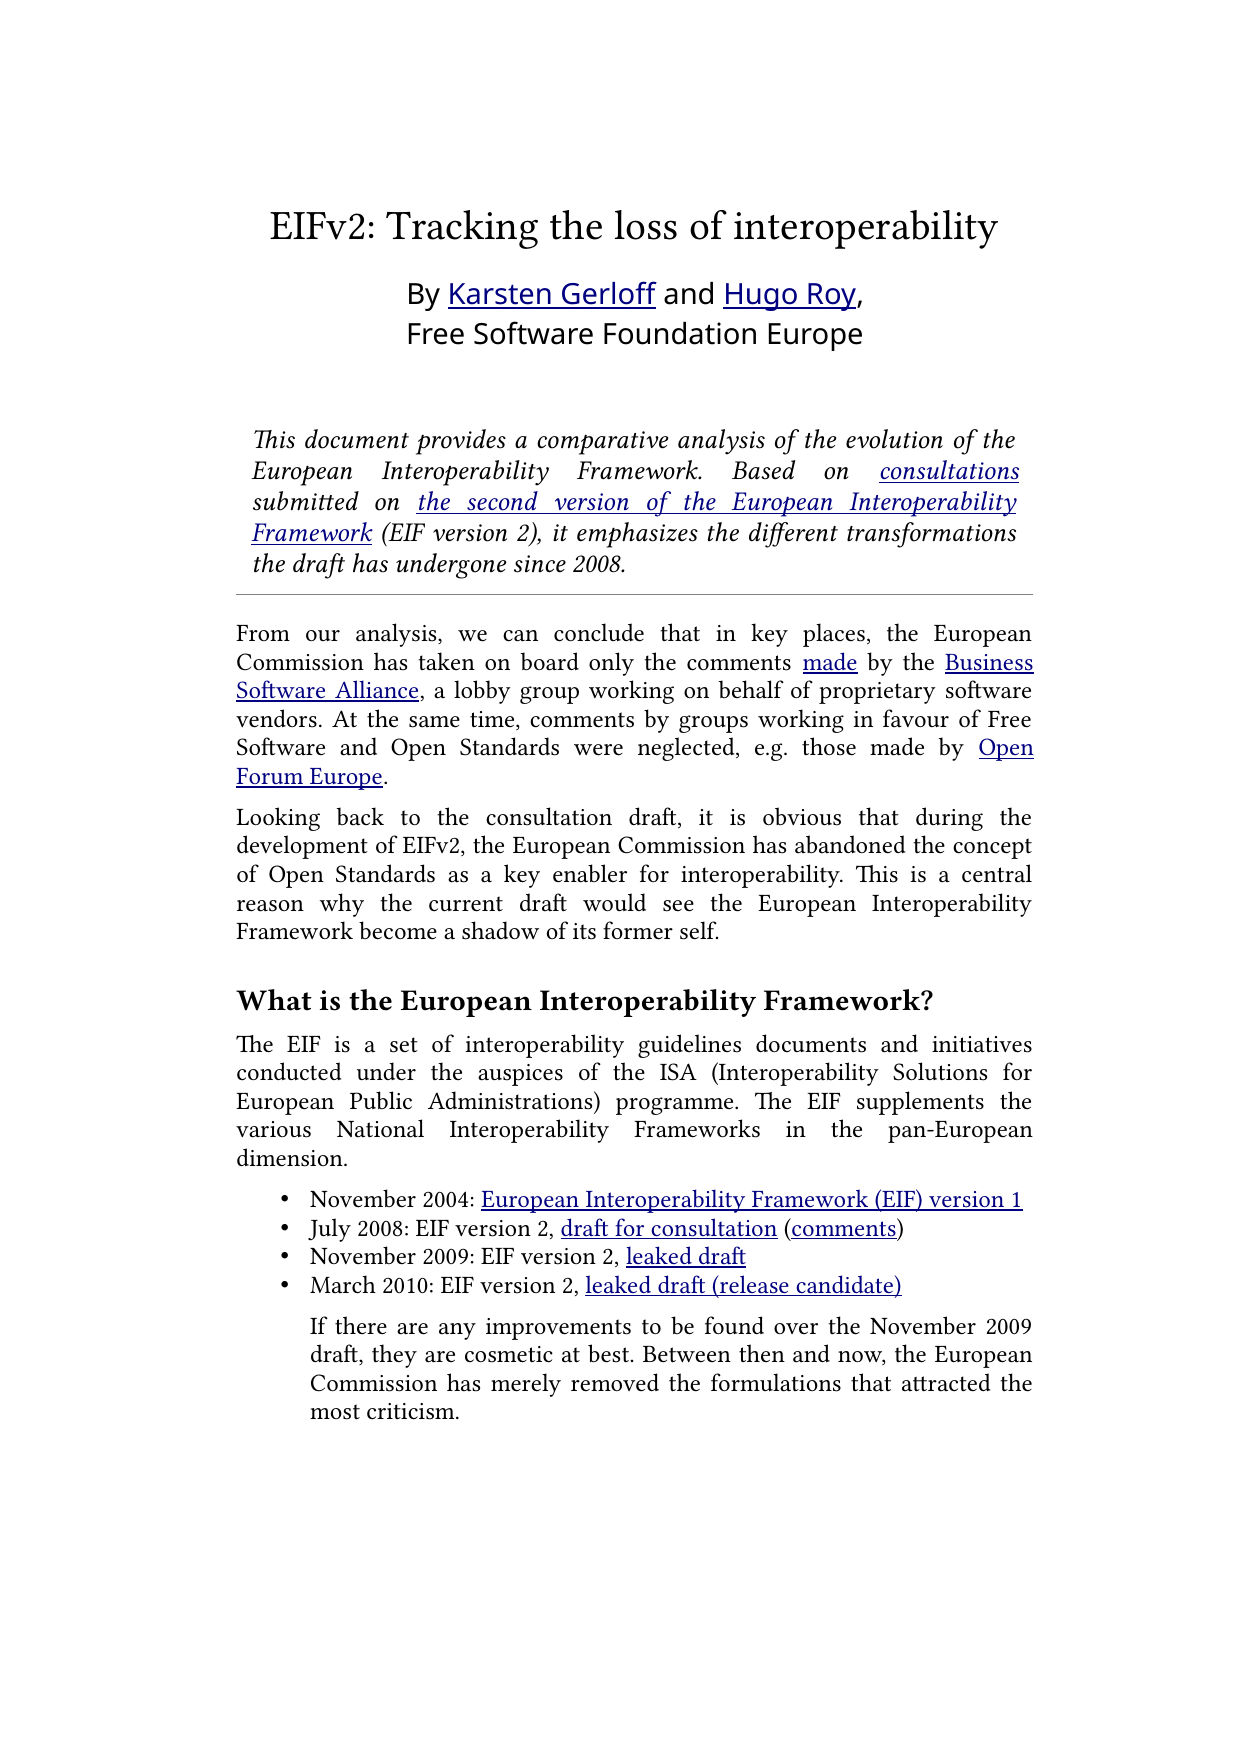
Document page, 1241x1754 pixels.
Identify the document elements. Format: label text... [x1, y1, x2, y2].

list If there are any improvements to be found over the November 2009 draft, they are cosmetic at best. Between then and now, the European Commission has merely removed the formulations that attracted the most criticism. [280, 1312, 1033, 1426]
list November 2009: EIF version 2, leaked draft [280, 1242, 1033, 1271]
text From our analysis, we can conclude that in key places, the European Commission has taken on board only the comments made by the Business Software Alliance, a lobby group working on behalf of proprietary software vendors. At the same time, comments by groups working in favour of Free Software and Open Standards were neglected, e.g. those made by Open Forum Europe. [236, 619, 1033, 791]
title EIFv2: Tracking the loss of interoperability [236, 202, 1033, 249]
subtitle What is the European Interoperability Framework? [236, 983, 1033, 1017]
list March 2010: EIF version 2, leaked draft (release candidate) [280, 1271, 1033, 1299]
subtitle By Karsten Gerloff and Hugo Roy, Free Software Foundation Europe [236, 274, 1033, 353]
list November 2004: European Interoperability Framework (EIF) version 1 [280, 1185, 1033, 1214]
list July 2008: EIF version 2, draft for consultation (comments) [280, 1214, 1033, 1242]
text The EIF is a set of interoperability guidelines documents and initiatives conducted under the auspices of the ISA (Interoperability Solutions for European Public Administrations) programme. The EIF supplements the various National Interoperability Frameworks in the pan-European dimension. [236, 1030, 1033, 1173]
text This document provides a comparative analysis of the evolution of the European Interoperability Framework. Based on consultations submitted on the second version of the European Interoperability Framework (EIF version 2), it emphasizes the different transformations the draft has undergone since 2008. [236, 410, 1033, 594]
text Looking back to the consultation draft, it is obvious that during the development of EIFv2, the European Commission has abandoned the concept of Open Standards as a key enabler for interoperability. This is a central reason why the current draft would see the European Interoperability Framework become a shadow of its former self. [236, 803, 1033, 946]
